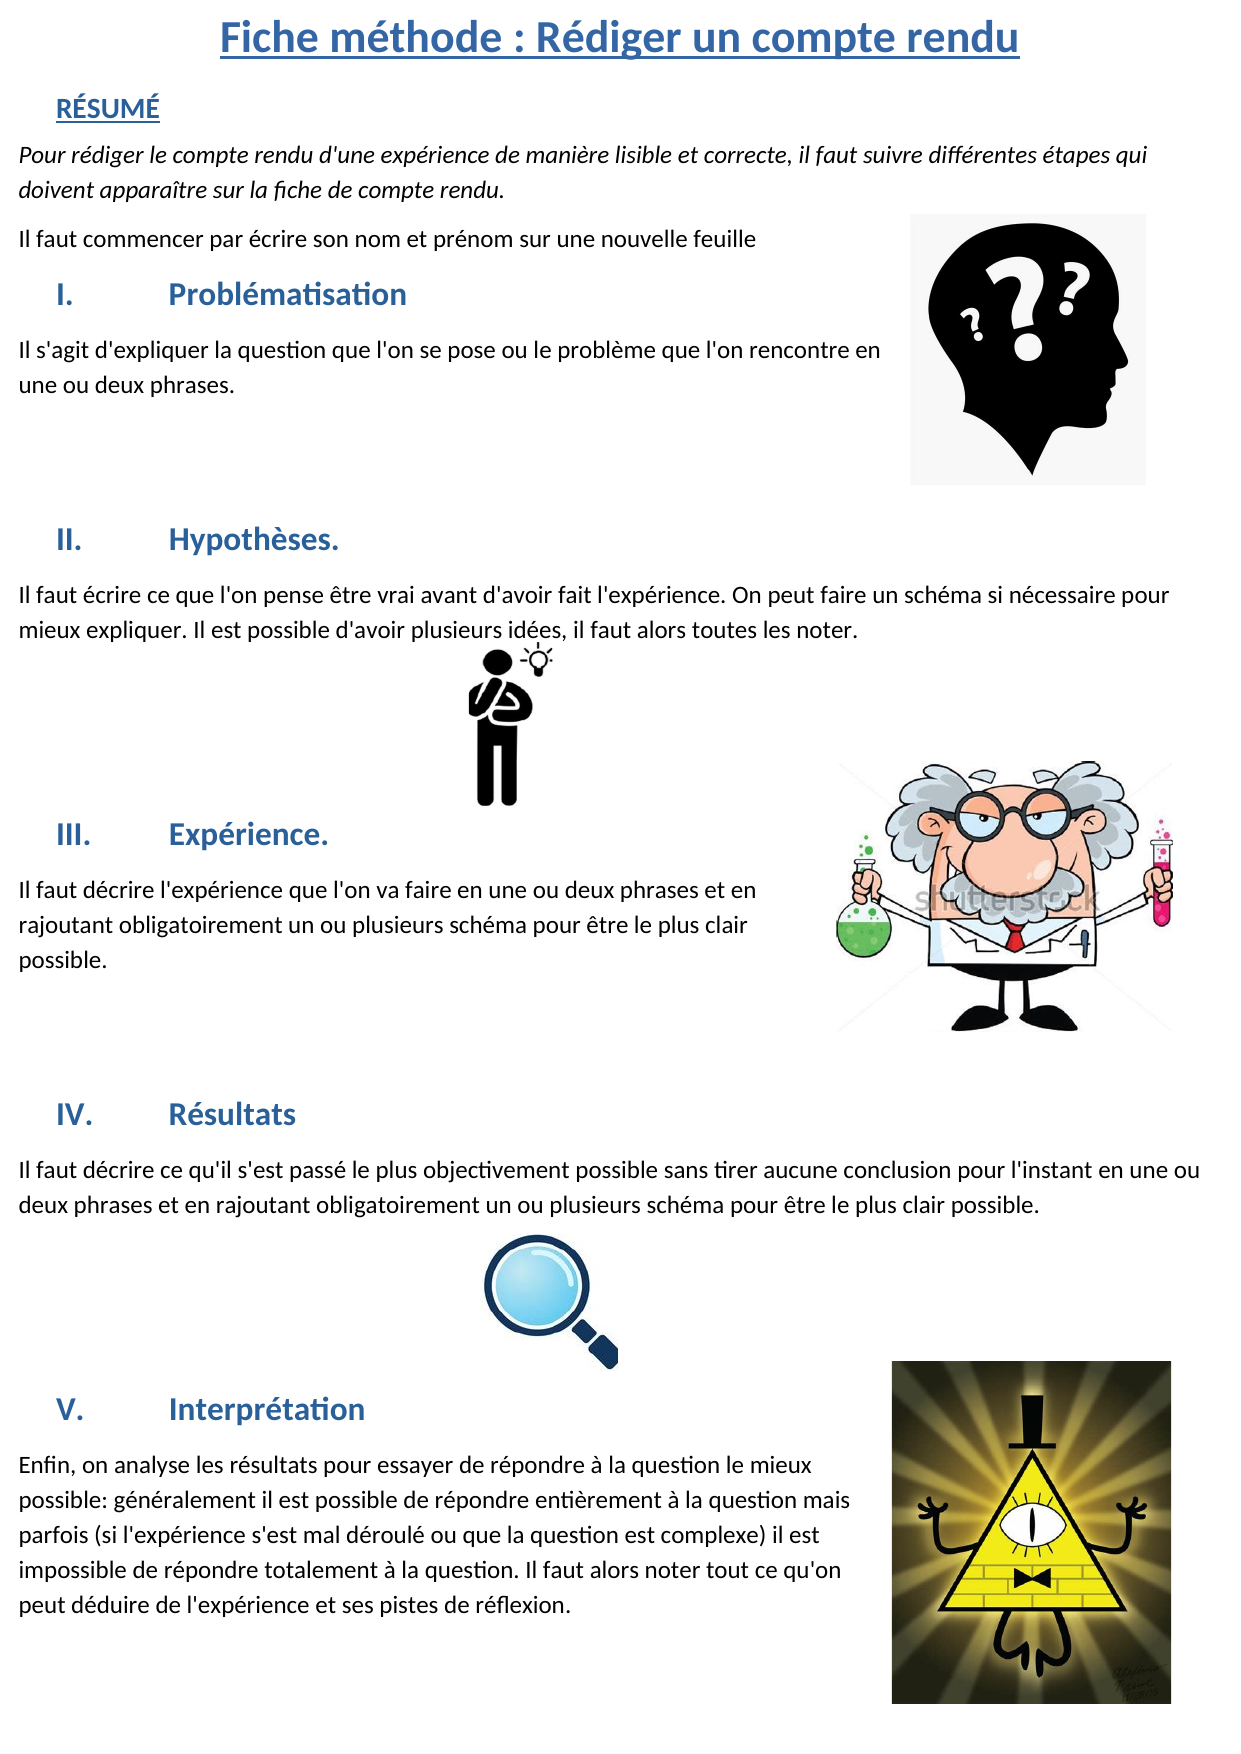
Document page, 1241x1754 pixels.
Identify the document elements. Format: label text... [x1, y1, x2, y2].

picture [468, 642, 553, 808]
picture [836, 761, 1173, 1032]
list [1172, 1387, 1221, 1428]
text Il faut décrire l'expérience que l'on va faire en une ou deux phrases et en rajoutant obligatoirement un ou plusieurs schéma pour être le plus clair possible. [18, 874, 836, 974]
list [1147, 273, 1221, 314]
list Problématisation [56, 273, 909, 314]
text [1147, 334, 1221, 400]
picture [909, 213, 1147, 486]
picture [478, 1234, 618, 1373]
subtitle RÉSUMÉ [56, 90, 1221, 126]
text Il faut décrire ce qu'il s'est passé le plus objectivement possible sans tirer aucune conclusion pour l'instant en une ou deux phrases et en rajoutant obligatoirement un ou plusieurs schéma pour être le plus clair possible. [18, 1154, 1221, 1220]
list Résultats [56, 1093, 1221, 1133]
picture [891, 1361, 1172, 1704]
text [1147, 223, 1221, 254]
text Pour rédiger le compte rendu d'une expérience de manière lisible et correcte, il faut suivre différentes étapes qui doivent apparaître sur la fiche de compte rendu. [18, 139, 1221, 204]
list Interprétation [56, 1387, 891, 1428]
list Hypothèses. [56, 518, 1221, 559]
text Il faut écrire ce que l'on pense être vrai avant d'avoir fait l'expérience. On peut faire un schéma si nécessaire pour mieux expliquer. Il est possible d'avoir plusieurs idées, il faut alors toutes les noter. [18, 579, 1221, 645]
text Il faut commencer par écrire son nom et prénom sur une nouvelle feuille [18, 223, 909, 254]
text Enfin, on analyse les résultats pour essayer de répondre à la question le mieux possible: généralement il est possible de répondre entièrement à la question mais parfois (si l'expérience s'est mal déroulé ou que la question est complexe) il est impossible de répondre totalement à la question. Il faut alors noter tout ce qu'on peut déduire de l'expérience et ses pistes de réflexion. [18, 1449, 891, 1619]
text [1173, 874, 1221, 974]
title Fiche méthode : Rédiger un compte rendu [18, 8, 1221, 64]
list [1173, 813, 1221, 853]
text [1172, 1449, 1221, 1619]
list Expérience. [56, 813, 836, 853]
text Il s'agit d'expliquer la question que l'on se pose ou le problème que l'on rencontre en une ou deux phrases. [18, 334, 909, 400]
